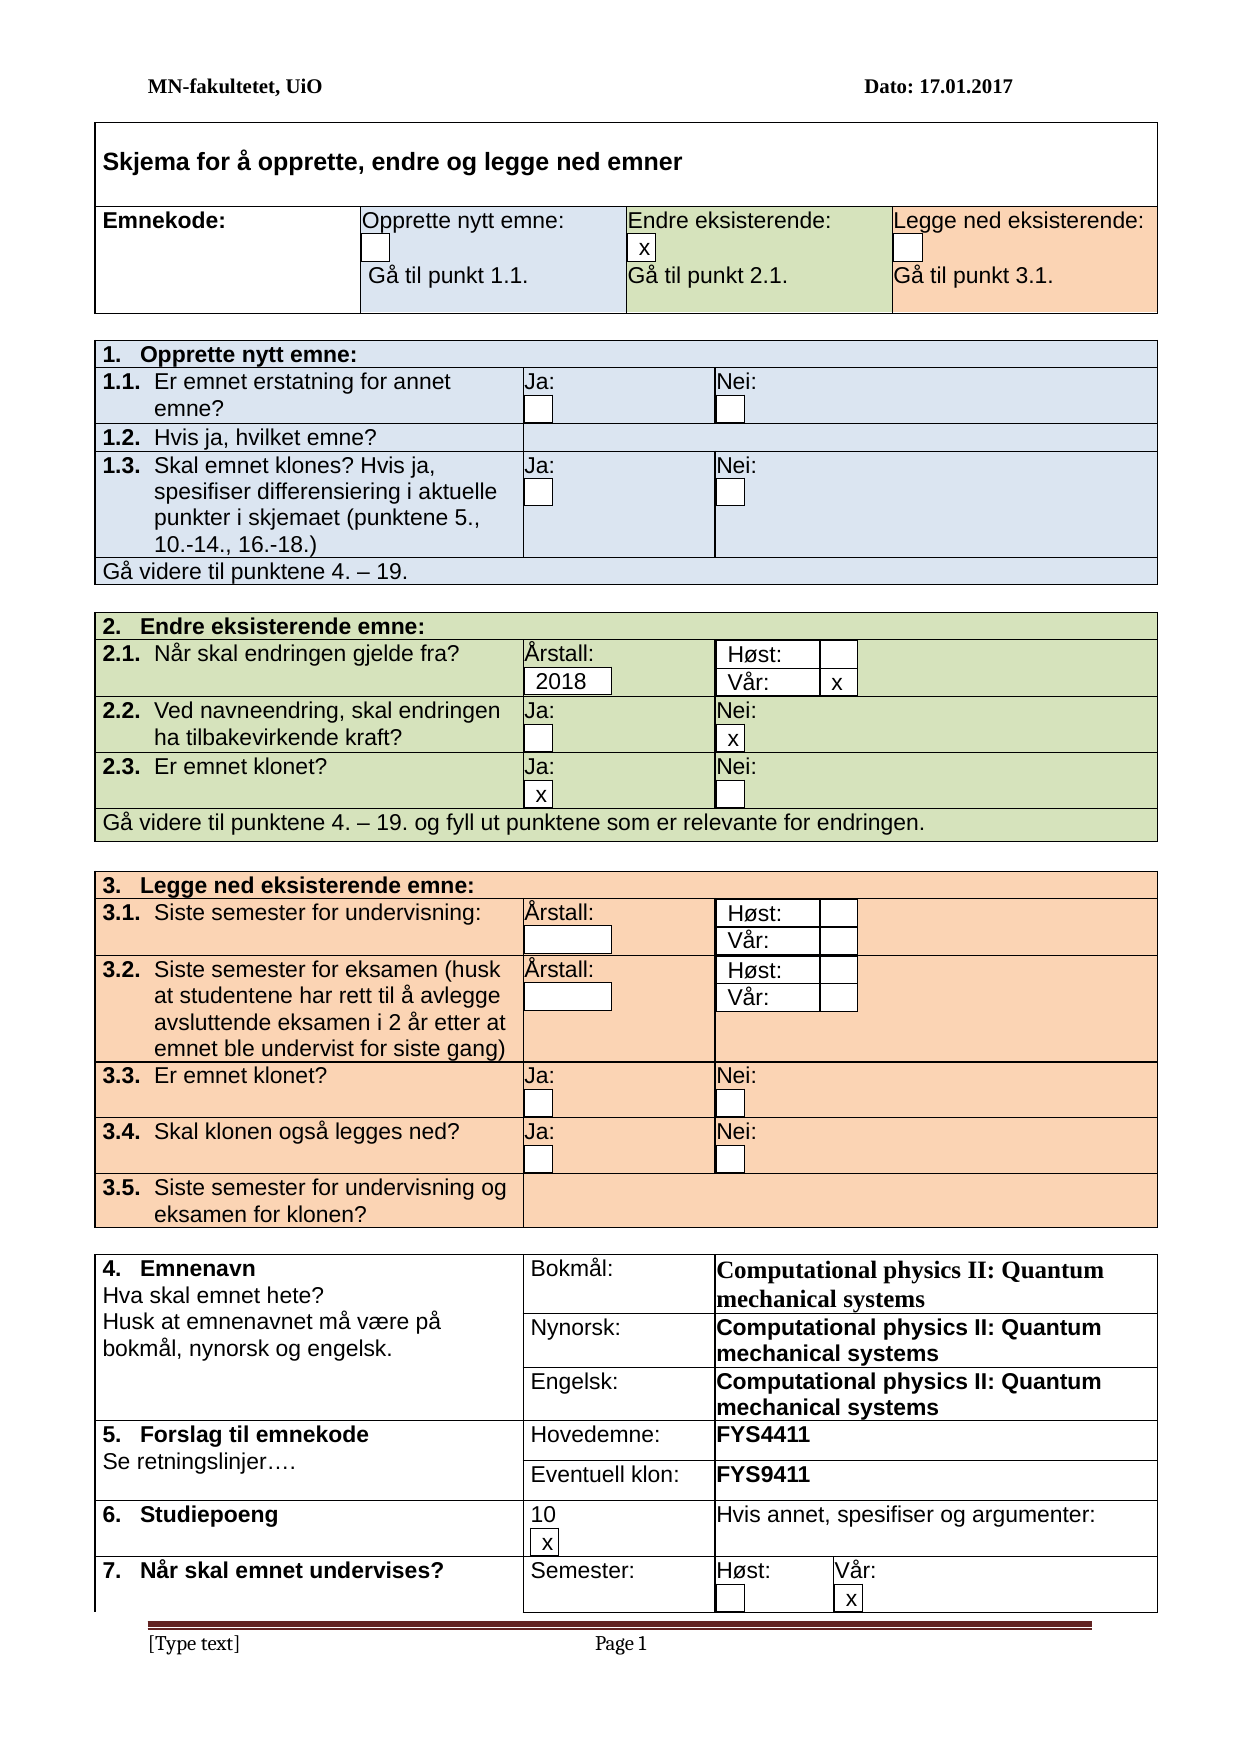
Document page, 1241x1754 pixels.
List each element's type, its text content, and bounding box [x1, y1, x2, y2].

table_cell [1158, 1117, 1240, 1173]
table_cell Endre eksisterende emne: [96, 613, 1157, 639]
table_cell [95, 314, 523, 340]
table_header [821, 641, 857, 668]
table_cell Eventuell klon: [524, 1461, 714, 1500]
table_cell [1158, 1254, 1240, 1313]
table_cell [1158, 451, 1240, 557]
table_cell Årstall: [524, 899, 714, 955]
table_cell [523, 314, 1158, 340]
table_cell [1158, 557, 1240, 584]
table_cell Er emnet klonet? [96, 753, 523, 808]
table_cell [1158, 808, 1240, 841]
table_cell Når skal endringen gjelde fra? [96, 640, 523, 696]
table_cell Hvis annet, spesifiser og argumenter: [716, 1501, 1157, 1556]
table_cell [95, 842, 1158, 871]
table_header [525, 396, 552, 422]
table_cell [1158, 313, 1240, 340]
table_cell [716, 956, 1157, 1061]
table_cell FYS9411 [716, 1461, 1157, 1500]
table_cell Årstall: [524, 640, 714, 696]
table_cell [1158, 1173, 1240, 1227]
table_cell Bokmål: [524, 1255, 714, 1313]
table_cell [1158, 1227, 1240, 1254]
table_header x [525, 781, 552, 807]
table_header [821, 900, 857, 926]
table_cell Skal klonen også legges ned? [96, 1118, 523, 1173]
table_header [525, 725, 552, 751]
table_cell Nei: [716, 1063, 1157, 1117]
table_cell [1158, 696, 1240, 752]
table_cell Nei: [716, 1118, 1157, 1173]
table_header [717, 1585, 744, 1611]
table_cell Nei: [716, 697, 1157, 752]
table_header x [628, 234, 655, 261]
table_header 2018 [525, 668, 611, 694]
table_cell [821, 928, 857, 954]
table_cell Computational physics II: Quantum mechanical systems [716, 1314, 1157, 1367]
table_cell Nei: [716, 452, 1157, 557]
table_cell [1158, 871, 1240, 898]
table_cell [1158, 752, 1240, 808]
table_cell [1158, 1500, 1240, 1556]
table_cell Legge ned eksisterende: Gå til punkt 3.1. [893, 207, 1157, 312]
table_cell 10 [524, 1501, 714, 1556]
table_cell FYS4411 [716, 1421, 1157, 1460]
table_cell Hvis ja, hvilket emne? [96, 424, 523, 451]
table_cell [858, 899, 1157, 955]
table_cell Nynorsk: [524, 1314, 714, 1367]
table_cell [524, 1174, 1157, 1227]
table_cell Computational physics II: Quantum mechanical systems [716, 1255, 1157, 1313]
table_cell x [821, 669, 857, 695]
table_header [362, 234, 389, 261]
table_cell Opprette nytt emne: [96, 341, 1157, 367]
table_cell Endre eksisterende: Gå til punkt 2.1. [627, 207, 892, 312]
table_cell Skal emnet klones? Hvis ja, spesifiser differensiering i aktuelle punkter i skjemaet (punktene 5., 10.-14., 16.-18.) [96, 452, 523, 557]
table_header [894, 234, 922, 261]
table_header [717, 781, 744, 807]
table_cell [523, 585, 1158, 612]
table_cell Emnenavn Hva skal emnet hete? Husk at emnenavnet må være på bokmål, nynorsk og engelsk. [96, 1255, 523, 1420]
table_cell [1158, 612, 1240, 639]
table_header [1158, 122, 1240, 206]
table_cell [1158, 1313, 1240, 1367]
table_cell [95, 585, 523, 612]
table_cell Ved navneendring, skal endringen ha tilbakevirkende kraft? [96, 697, 523, 752]
table_header x [717, 725, 744, 751]
table_header x [531, 1529, 558, 1555]
table_cell [1158, 1420, 1240, 1460]
table_cell [1158, 955, 1240, 1061]
table_cell [1158, 1460, 1240, 1500]
table_header x [835, 1585, 862, 1611]
table_cell Emnekode: [96, 207, 360, 312]
table_cell Semester: [524, 1557, 714, 1612]
table_cell Nei: [716, 368, 1157, 423]
table_cell [1158, 423, 1240, 451]
table_cell Vår: [717, 984, 819, 1011]
table_header [717, 479, 744, 505]
table_cell [1158, 367, 1240, 423]
table_cell Ja: [524, 452, 714, 557]
table_cell Vår: [834, 1557, 1157, 1612]
table_cell [523, 1228, 1158, 1254]
table_cell [858, 640, 1157, 696]
table_cell Gå videre til punktene 4. – 19. og fyll ut punktene som er relevante for endringen. [96, 809, 1157, 841]
table_cell [1158, 1367, 1240, 1420]
table_header [717, 396, 744, 422]
table_cell Engelsk: [524, 1368, 714, 1420]
table_cell Ja: [524, 697, 714, 752]
table_header [525, 479, 552, 505]
table_cell Årstall: [524, 956, 714, 1061]
table_cell Studiepoeng [96, 1501, 523, 1556]
table_cell [1158, 206, 1240, 312]
table_cell [1158, 639, 1240, 696]
table_cell Opprette nytt emne: Gå til punkt 1.1. [361, 207, 626, 312]
table_header [525, 926, 611, 953]
table_header Skjema for å opprette, endre og legge ned emner [96, 123, 1157, 206]
table_cell [1158, 841, 1240, 871]
table_header [525, 1146, 552, 1172]
table_cell Ja: [524, 368, 714, 423]
table_cell Forslag til emnekode Se retningslinjer…. [96, 1421, 523, 1500]
table_cell Computational physics II: Quantum mechanical systems [716, 1368, 1157, 1420]
table_cell Ja: [524, 1118, 714, 1173]
table_cell [821, 984, 857, 1011]
table_cell Ja: [524, 1063, 714, 1117]
table_cell Gå videre til punktene 4. – 19. [96, 558, 1157, 584]
table_cell [95, 1228, 523, 1254]
table_header [717, 1090, 744, 1116]
table_header [717, 1146, 744, 1172]
table_header [525, 983, 611, 1010]
table_header Høst: [717, 900, 819, 926]
table_cell [1158, 584, 1240, 612]
table_cell [1158, 1556, 1240, 1612]
table_cell Vår: [717, 928, 819, 954]
table_cell Legge ned eksisterende emne: [96, 872, 1157, 898]
table_cell Er emnet klonet? [96, 1063, 523, 1117]
table_cell Ja: [524, 753, 714, 808]
table_cell Nei: [716, 753, 1157, 808]
table_cell Siste semester for undervisning og eksamen for klonen? [96, 1174, 523, 1227]
table_cell Vår: [717, 669, 819, 695]
table_cell Er emnet erstatning for annet emne? [96, 368, 523, 423]
table_cell Siste semester for eksamen (husk at studentene har rett til å avlegge avsluttende eksamen i 2 år etter at emnet ble undervist for siste gang) [96, 956, 523, 1061]
table_cell [1158, 898, 1240, 955]
table_cell [524, 424, 1157, 451]
table_header [821, 957, 857, 983]
table_cell Hovedemne: [524, 1421, 714, 1460]
table_cell Høst: [716, 1557, 833, 1612]
table_cell [1158, 1061, 1240, 1117]
table_cell Siste semester for undervisning: [96, 899, 523, 955]
table_header Høst: [717, 641, 819, 668]
table_header Høst: [717, 957, 819, 983]
table_cell Når skal emnet undervises? [96, 1557, 523, 1612]
table_header [525, 1090, 552, 1116]
table_cell [1158, 340, 1240, 367]
